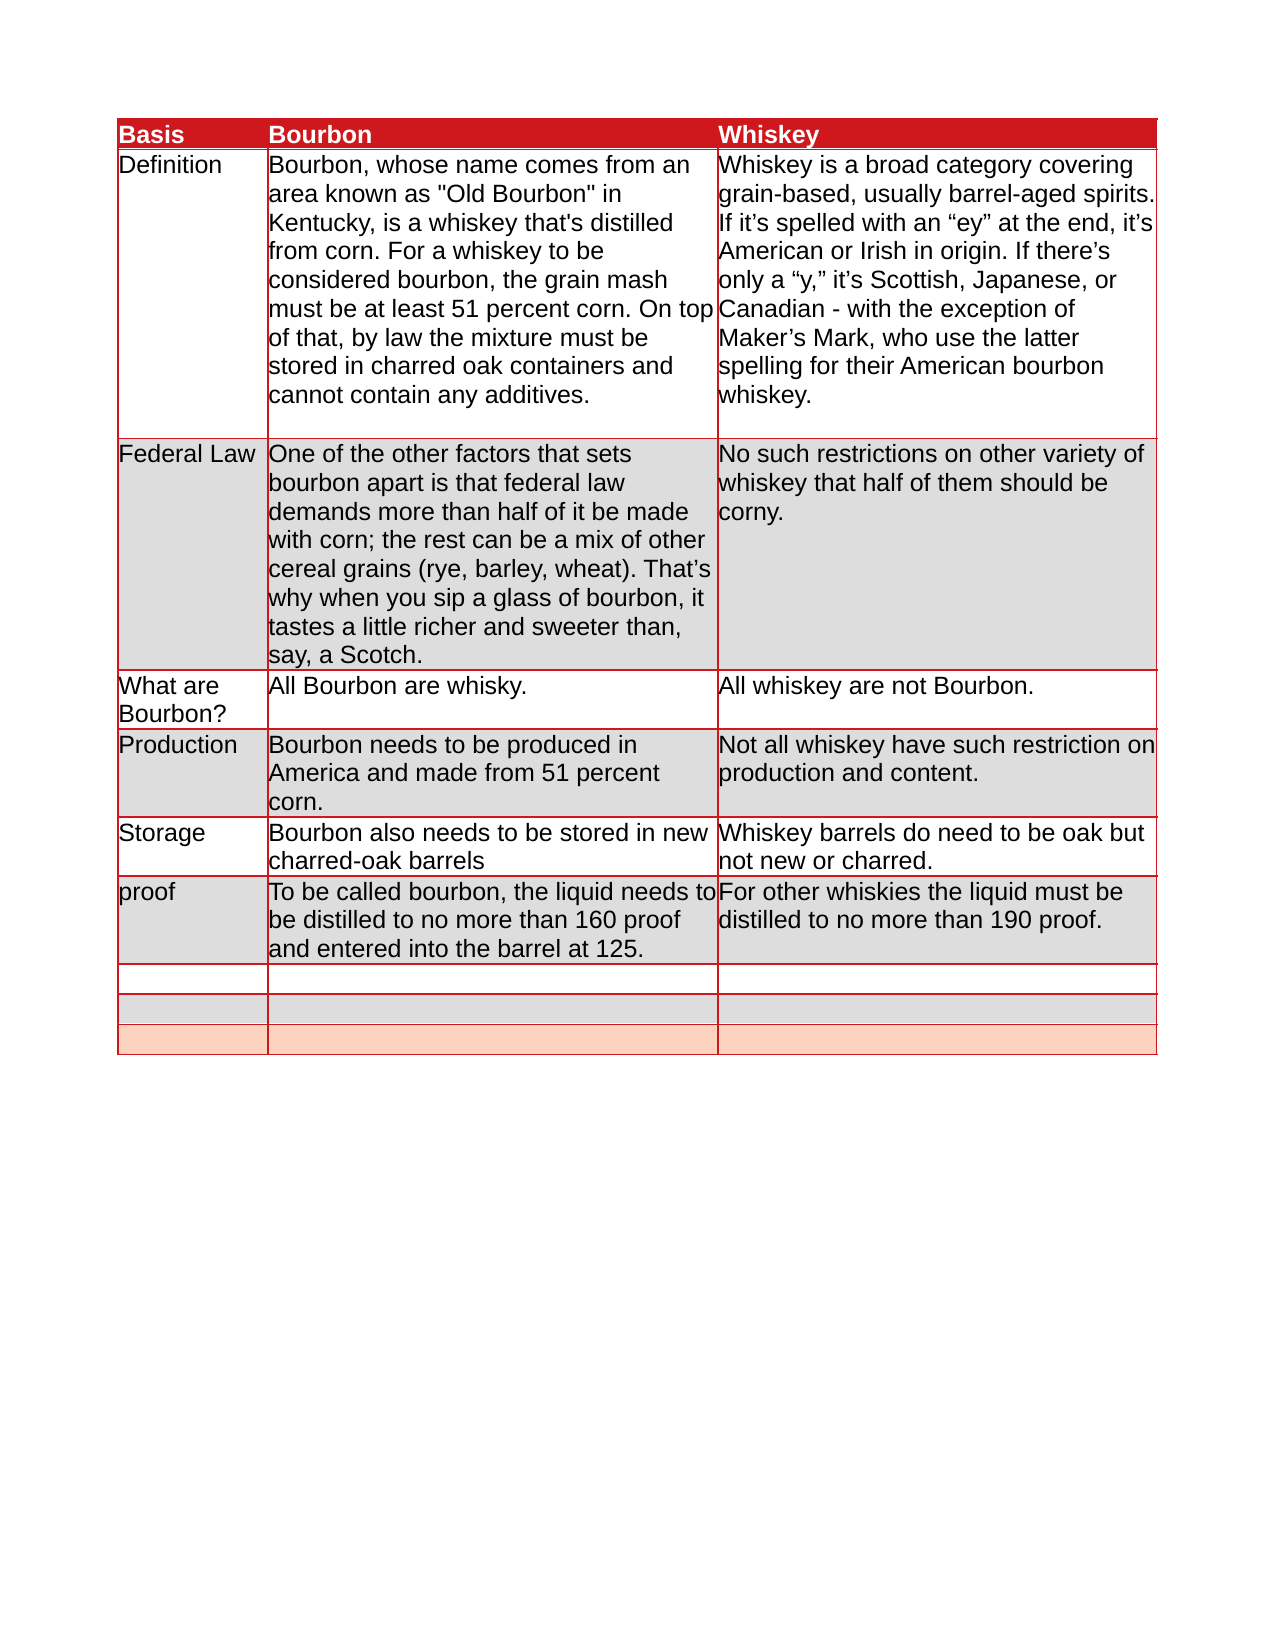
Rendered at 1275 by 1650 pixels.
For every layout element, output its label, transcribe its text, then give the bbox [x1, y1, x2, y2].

table_cell For other whiskies the liquid must be distilled to no more than 190 proof. [719, 877, 1156, 963]
table_cell Whiskey barrels do need to be oak but not new or charred. [719, 818, 1156, 875]
table_header Whiskey [719, 120, 1156, 148]
table_cell proof [119, 877, 267, 963]
table_cell [719, 1025, 1156, 1054]
table_cell [119, 1025, 267, 1054]
table_cell Federal Law [119, 439, 267, 669]
table_cell What are Bourbon? [119, 671, 267, 728]
table_cell Production [119, 730, 267, 816]
table_cell All Bourbon are whisky. [269, 671, 717, 728]
table_cell One of the other factors that sets bourbon apart is that federal law demands more than half of it be made with corn; the rest can be a mix of other cereal grains (rye, barley, wheat). That’s why when you sip a glass of bourbon, it tastes a little richer and sweeter than, say, a Scotch. [269, 439, 717, 669]
table_cell [119, 995, 267, 1023]
table_cell To be called bourbon, the liquid needs to be distilled to no more than 160 proof and entered into the barrel at 125. [269, 877, 717, 963]
table_cell No such restrictions on other variety of whiskey that half of them should be corny. [719, 439, 1156, 669]
table_cell [269, 965, 717, 993]
table_cell Bourbon also needs to be stored in new charred-oak barrels [269, 818, 717, 875]
table_cell [719, 995, 1156, 1023]
table_cell [269, 1025, 717, 1054]
table_cell Definition [119, 150, 267, 437]
table_cell [119, 965, 267, 993]
table_header Basis [119, 120, 267, 148]
table_cell Storage [119, 818, 267, 875]
table_cell Bourbon, whose name comes from an area known as "Old Bourbon" in Kentucky, is a whiskey that's distilled from corn. For a whiskey to be considered bourbon, the grain mash must be at least 51 percent corn. On top of that, by law the mixture must be stored in charred oak containers and cannot contain any additives. [269, 150, 717, 437]
table_cell All whiskey are not Bourbon. [719, 671, 1156, 728]
table_cell Whiskey is a broad category covering grain-based, usually barrel-aged spirits. If it’s spelled with an “ey” at the end, it’s American or Irish in origin. If there’s only a “y,” it’s Scottish, Japanese, or Canadian - with the exception of Maker’s Mark, who use the latter spelling for their American bourbon whiskey. [719, 150, 1156, 437]
table_header Bourbon [269, 120, 717, 148]
table_cell [269, 995, 717, 1023]
table_cell Bourbon needs to be produced in America and made from 51 percent corn. [269, 730, 717, 816]
table_cell [719, 965, 1156, 993]
table_cell Not all whiskey have such restriction on production and content. [719, 730, 1156, 816]
